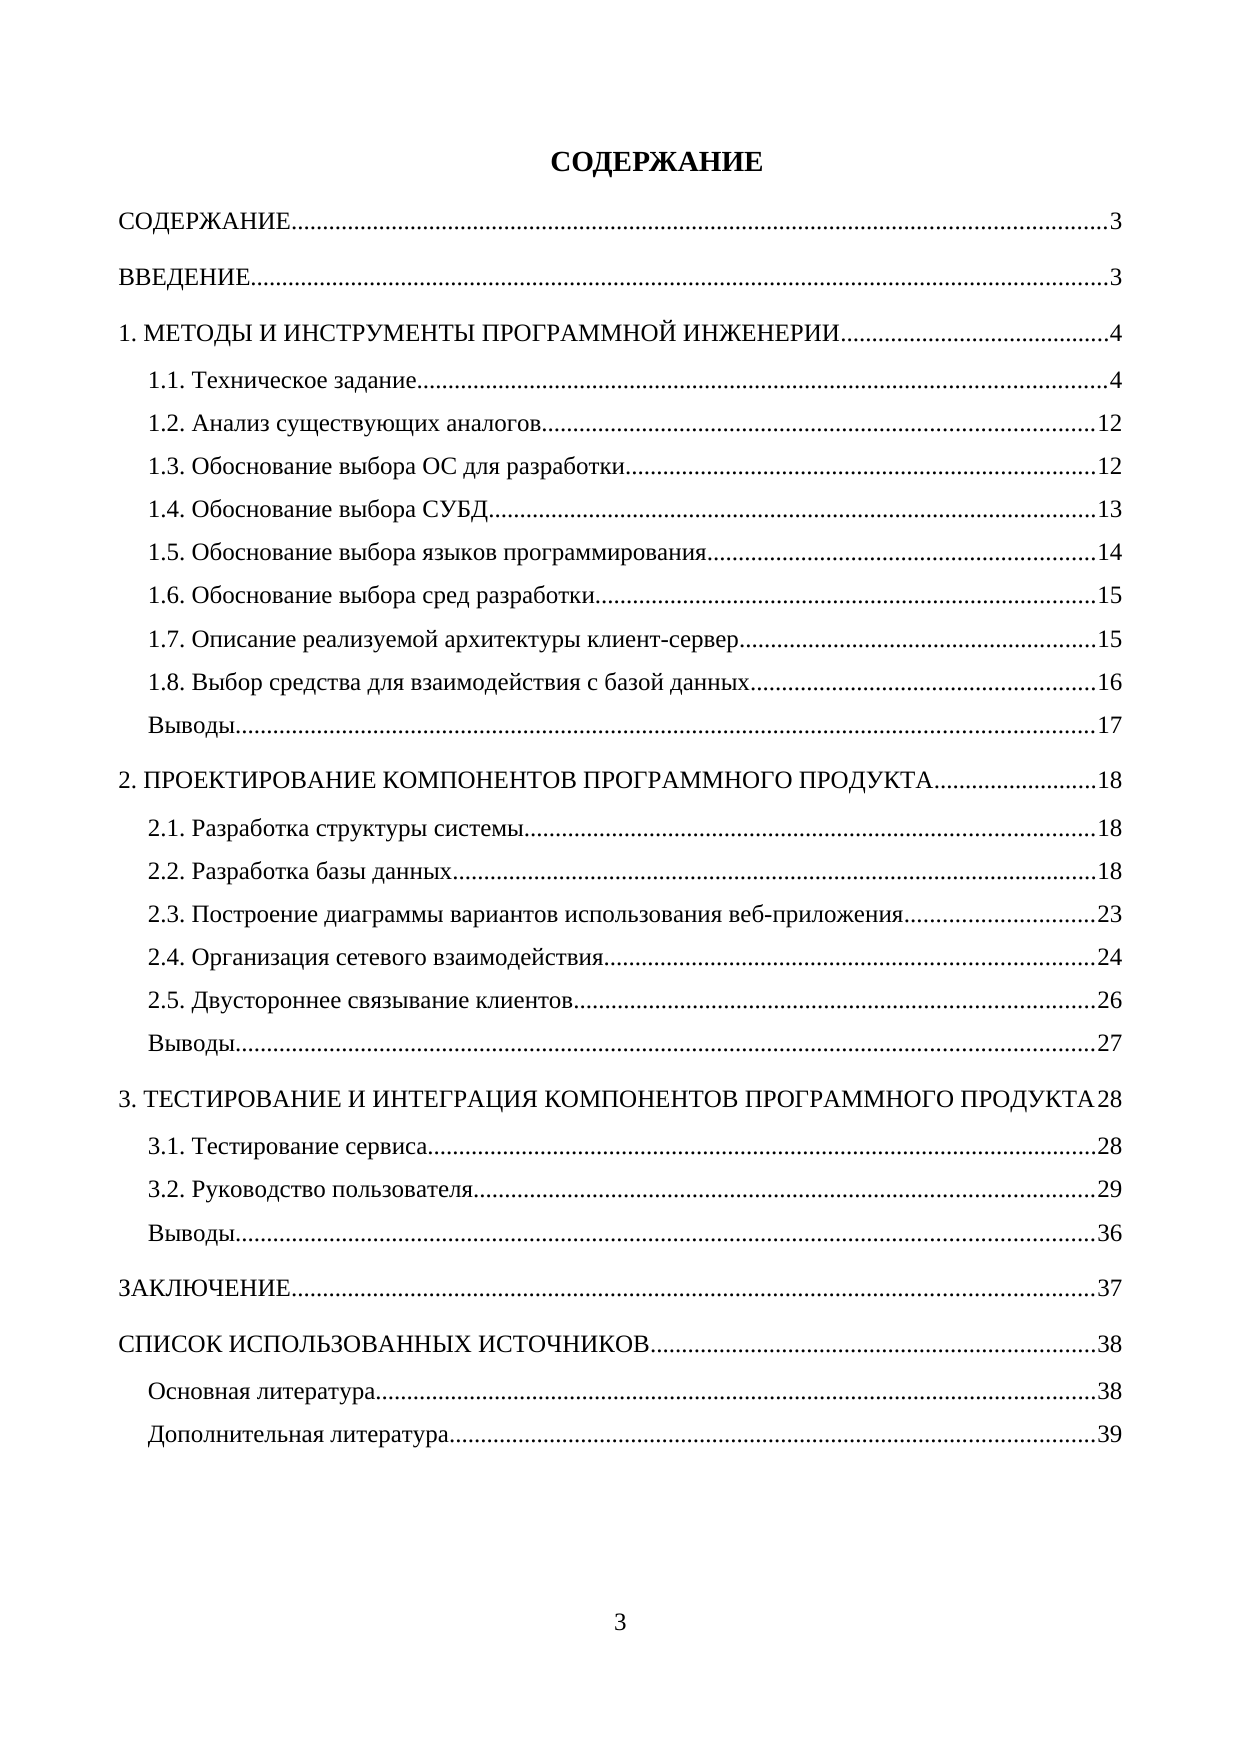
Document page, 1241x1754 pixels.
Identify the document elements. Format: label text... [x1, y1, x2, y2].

text 2.4. Организация сетевого взаимодействия 24 [148, 942, 1122, 971]
text ЗАКЛЮЧЕНИЕ 37 [118, 1273, 1122, 1302]
subtitle СОДЕРЖАНИЕ [118, 144, 1122, 177]
text 1.1. Техническое задание 4 [148, 365, 1122, 394]
text 2.3. Построение диаграммы вариантов использования веб-приложения 23 [148, 899, 1122, 928]
text 2. ПРОЕКТИРОВАНИЕ КОМПОНЕНТОВ ПРОГРАММНОГО ПРОДУКТА 18 [118, 766, 1122, 794]
text 1.4. Обоснование выбора СУБД 13 [148, 494, 1122, 523]
text 3.1. Тестирование сервиса 28 [148, 1131, 1122, 1160]
text 1. МЕТОДЫ И ИНСТРУМЕНТЫ ПРОГРАММНОЙ ИНЖЕНЕРИИ 4 [118, 318, 1122, 346]
text 1.5. Обоснование выбора языков программирования 14 [148, 537, 1122, 566]
text Основная литература 38 [148, 1376, 1122, 1405]
text Выводы 36 [148, 1218, 1122, 1246]
text 2.5. Двустороннее связывание клиентов. 26 [148, 985, 1122, 1014]
text СПИСОК ИСПОЛЬЗОВАННЫХ ИСТОЧНИКОВ 38 [118, 1329, 1122, 1358]
text 2.2. Разработка базы данных 18 [148, 856, 1122, 885]
text 1.6. Обоснование выбора сред разработки 15 [148, 581, 1122, 609]
text 3. ТЕСТИРОВАНИЕ И ИНТЕГРАЦИЯ КОМПОНЕНТОВ ПРОГРАММНОГО ПРОДУКТА 28 [118, 1084, 1122, 1113]
text Выводы 17 [148, 710, 1122, 739]
text 1.2. Анализ существующих аналогов 12 [148, 408, 1122, 437]
text Дополнительная литература 39 [148, 1419, 1122, 1448]
text 2.1. Разработка структуры системы 18 [148, 813, 1122, 842]
text СОДЕРЖАНИЕ 3 [118, 206, 1122, 235]
text 1.8. Выбор средства для взаимодействия с базой данных 16 [148, 667, 1122, 696]
text 3.2. Руководство пользователя 29 [148, 1174, 1122, 1203]
text 1.3. Обоснование выбора ОС для разработки 12 [148, 451, 1122, 480]
text ВВЕДЕНИЕ 3 [118, 262, 1122, 291]
text Выводы 27 [148, 1028, 1122, 1057]
text 1.7. Описание реализуемой архитектуры клиент-сервер 15 [148, 624, 1122, 652]
